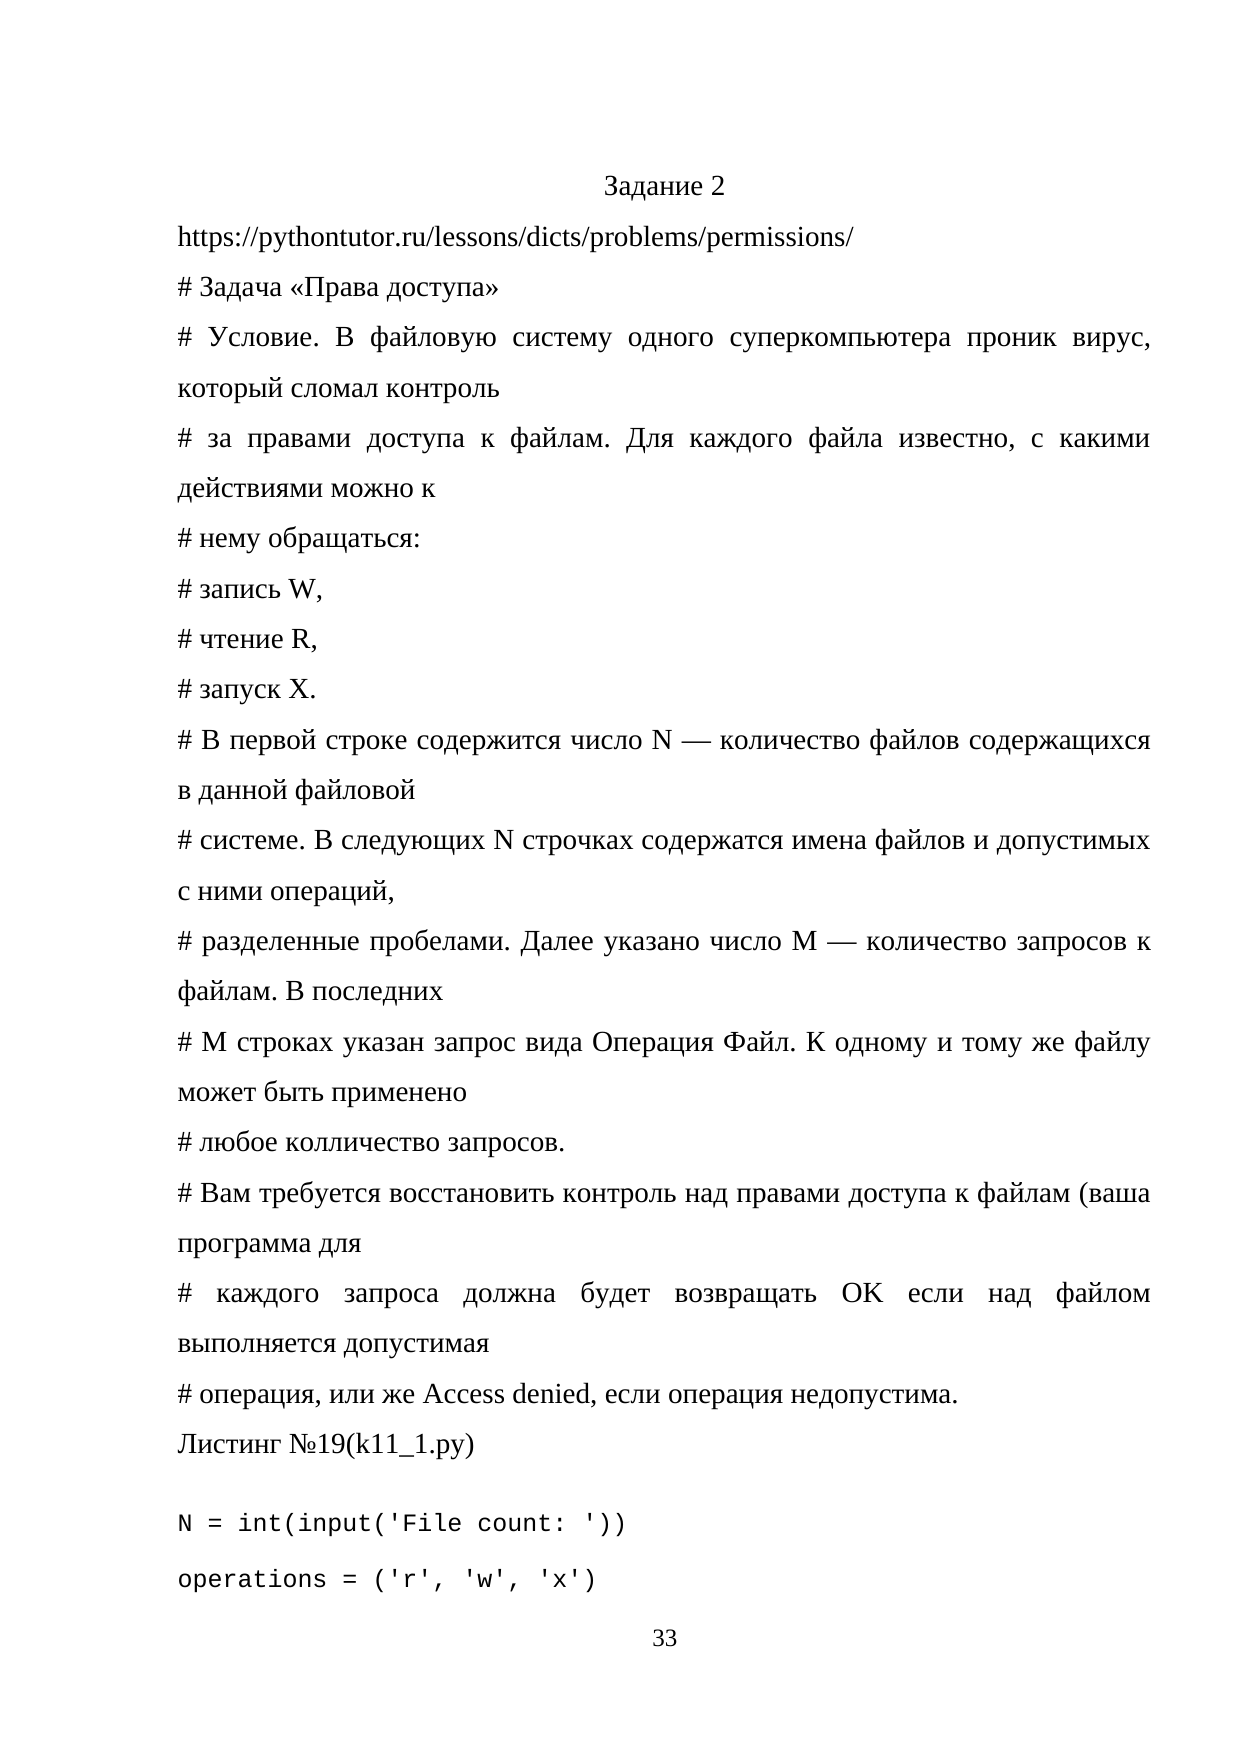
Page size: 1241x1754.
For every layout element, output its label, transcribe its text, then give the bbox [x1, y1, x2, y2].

text # Задача «Права доступа» [177, 269, 1152, 303]
text # M строках указан запрос вида Операция Файл. К одному и тому же файлу может быть применено [177, 1024, 1152, 1108]
text # В первой строке содержится число N — количество файлов содержащихся в данной файловой [177, 722, 1152, 806]
text N = int(input('File count: ')) [177, 1510, 1152, 1538]
text # нему обращаться: [177, 521, 1152, 554]
text # операция, или же Access denied, если операция недопустима. [177, 1376, 1152, 1409]
text # запуск X. [177, 672, 1152, 705]
text # системе. В следующих N строчках содержатся имена файлов и допустимых с ними операций, [177, 822, 1152, 906]
text # за правами доступа к файлам. Для каждого файла известно, с какими действиями можно к [177, 420, 1152, 504]
text # разделенные пробелами. Далее указано чиcло M — количество запросов к файлам. В последних [177, 923, 1152, 1007]
text # любое колличество запросов. [177, 1124, 1152, 1158]
text https://pythontutor.ru/lessons/dicts/problems/permissions/ [177, 219, 1152, 252]
text # Вам требуется восстановить контроль над правами доступа к файлам (ваша программа для [177, 1175, 1152, 1258]
text # чтение R, [177, 621, 1152, 655]
text Задание 2 [177, 168, 1152, 202]
text # каждого запроса должна будет возвращать OK если над файлом выполняется допустимая [177, 1275, 1152, 1359]
text operations = ('r', 'w', 'x') [177, 1567, 1152, 1595]
text Листинг №19(k11_1.py) [177, 1426, 1152, 1460]
text # запись W, [177, 571, 1152, 604]
text # Условие. В файловую систему одного суперкомпьютера проник вирус, который сломал контроль [177, 319, 1152, 403]
